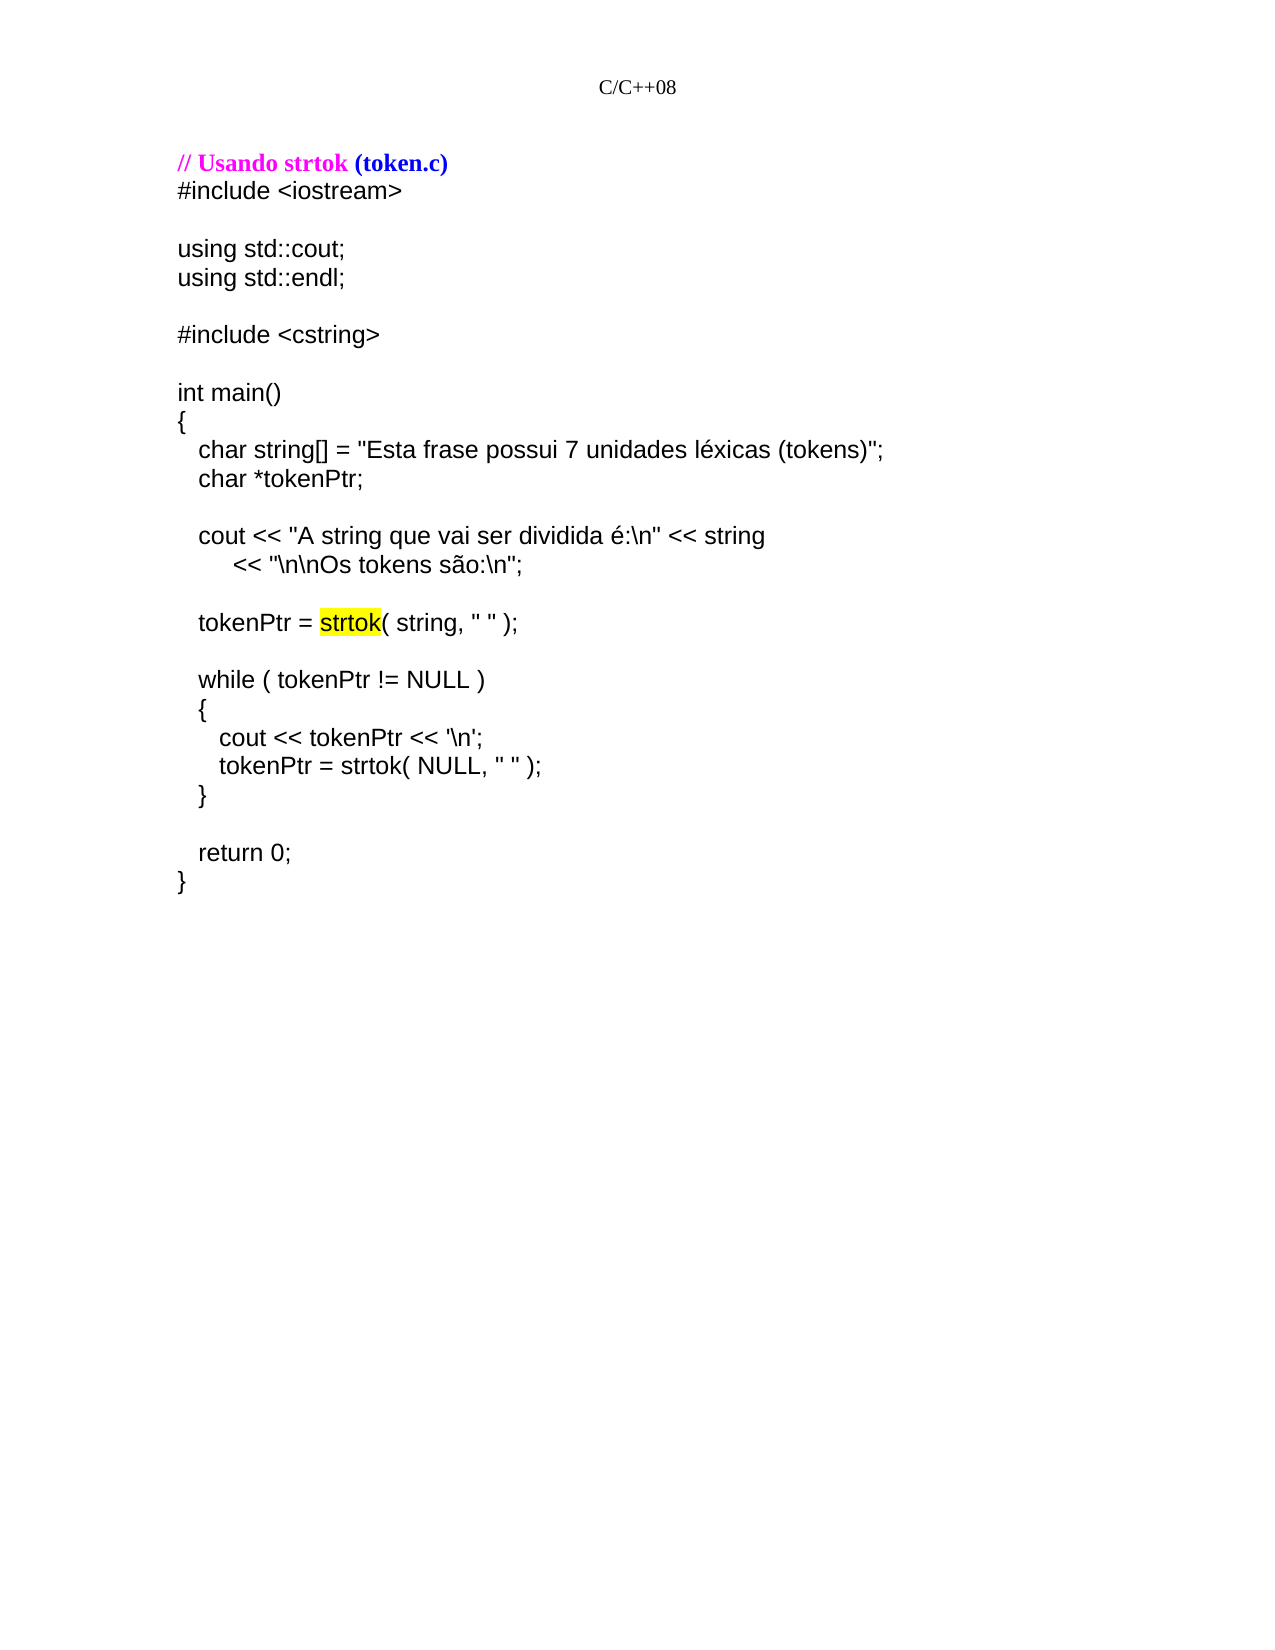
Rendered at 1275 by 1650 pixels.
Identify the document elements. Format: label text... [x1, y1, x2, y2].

text return 0; [177, 838, 1098, 866]
text while ( tokenPtr != NULL ) [177, 665, 1098, 694]
text cout << tokenPtr << '\n'; [177, 723, 1098, 751]
text // Usando strtok (token.c) [177, 148, 1098, 176]
text cout << "A string que vai ser dividida é:\n" << string [177, 521, 1098, 550]
text << "\n\nOs tokens são:\n"; [177, 550, 1098, 579]
text #include <cstring> [177, 320, 1098, 349]
text int main() [177, 378, 1098, 406]
text } [177, 780, 1098, 809]
text tokenPtr = strtok( NULL, " " ); [177, 751, 1098, 780]
text char *tokenPtr; [177, 464, 1098, 493]
text #include <iostream> [177, 176, 1098, 205]
text { [177, 406, 1098, 435]
text { [177, 694, 1098, 723]
text using std::endl; [177, 263, 1098, 291]
text tokenPtr = strtok( string, " " ); [177, 608, 1098, 636]
text } [177, 866, 1098, 895]
text using std::cout; [177, 234, 1098, 263]
text char string[] = "Esta frase possui 7 unidades léxicas (tokens)"; [177, 435, 1098, 464]
